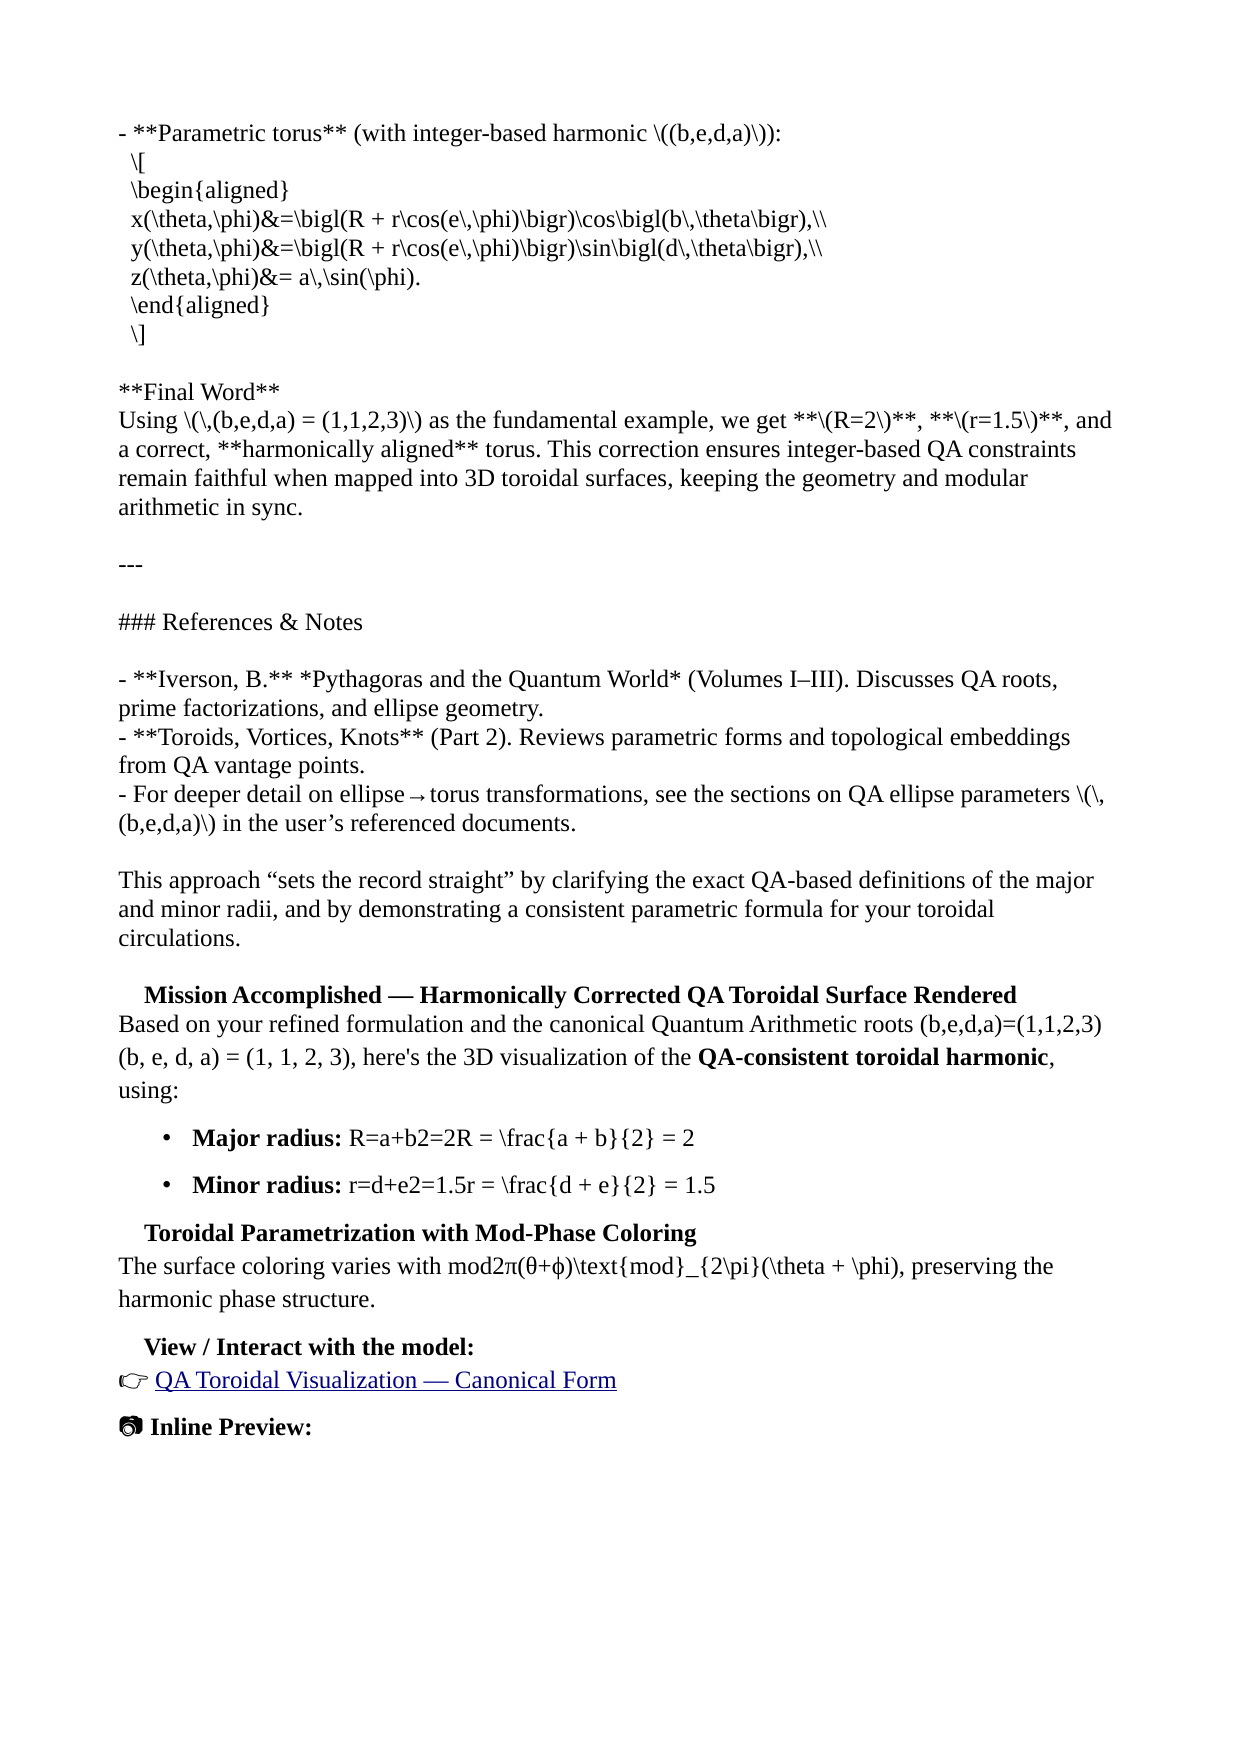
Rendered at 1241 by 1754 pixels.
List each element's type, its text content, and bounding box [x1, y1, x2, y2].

text z(\theta,\phi)&= a\,\sin(\phi). [118, 262, 1122, 291]
text \begin{aligned} [118, 176, 1122, 204]
text - **Parametric torus** (with integer-based harmonic \((b,e,d,a)\)): [118, 118, 1122, 147]
text \end{aligned} [118, 291, 1122, 319]
text --- [118, 549, 1122, 578]
text This approach “sets the record straight” by clarifying the exact QA-based definitions of the major and minor radii, and by demonstrating a consistent parametric formula for your toroidal circulations. 🎯 Mission Accomplished — Harmonically Corrected QA Toroidal Surface Rendered [118, 866, 1122, 1009]
text \[ [118, 147, 1122, 176]
text 🔗 View / Interact with the model: 👉 QA Toroidal Visualization — Canonical Form [118, 1332, 1122, 1394]
text y(\theta,\phi)&=\bigl(R + r\cos(e\,\phi)\bigr)\sin\bigl(d\,\theta\bigr),\\ [118, 233, 1122, 262]
text - **Iverson, B.** *Pythagoras and the Quantum World* (Volumes I–III). Discusses QA roots, prime factorizations, and ellipse geometry. [118, 664, 1122, 722]
text Using \(\,(b,e,d,a) = (1,1,2,3)\) as the fundamental example, we get **\(R=2\)**, **\(r=1.5\)**, and a correct, **harmonically aligned** torus. This correction ensures integer-based QA constraints remain faithful when mapped into 3D toroidal surfaces, keeping the geometry and modular arithmetic in sync. [118, 406, 1122, 521]
list Major radius: R=a+b2=2R = \frac{a + b}{2} = 2 [162, 1123, 1122, 1152]
text Based on your refined formulation and the canonical Quantum Arithmetic roots (b,e,d,a)=(1,1,2,3)(b, e, d, a) = (1, 1, 2, 3), here's the 3D visualization of the QA-consistent toroidal harmonic, using: [118, 1009, 1122, 1104]
list Minor radius: r=d+e2=1.5r = \frac{d + e}{2} = 1.5 [162, 1171, 1122, 1199]
text x(\theta,\phi)&=\bigl(R + r\cos(e\,\phi)\bigr)\cos\bigl(b\,\theta\bigr),\\ [118, 204, 1122, 233]
text 🌀 Toroidal Parametrization with Mod-Phase Coloring The surface coloring varies with mod2π(θ+ϕ)\text{mod}_{2\pi}(\theta + \phi), preserving the harmonic phase structure. [118, 1218, 1122, 1313]
text 📷 Inline Preview: [118, 1412, 1122, 1441]
text - For deeper detail on ellipse→torus transformations, see the sections on QA ellipse parameters \(\,(b,e,d,a)\) in the user’s referenced documents. [118, 779, 1122, 837]
text - **Toroids, Vortices, Knots** (Part 2). Reviews parametric forms and topological embeddings from QA vantage points. [118, 722, 1122, 779]
text **Final Word** [118, 377, 1122, 406]
text ### References & Notes [118, 607, 1122, 636]
text \] [118, 319, 1122, 348]
